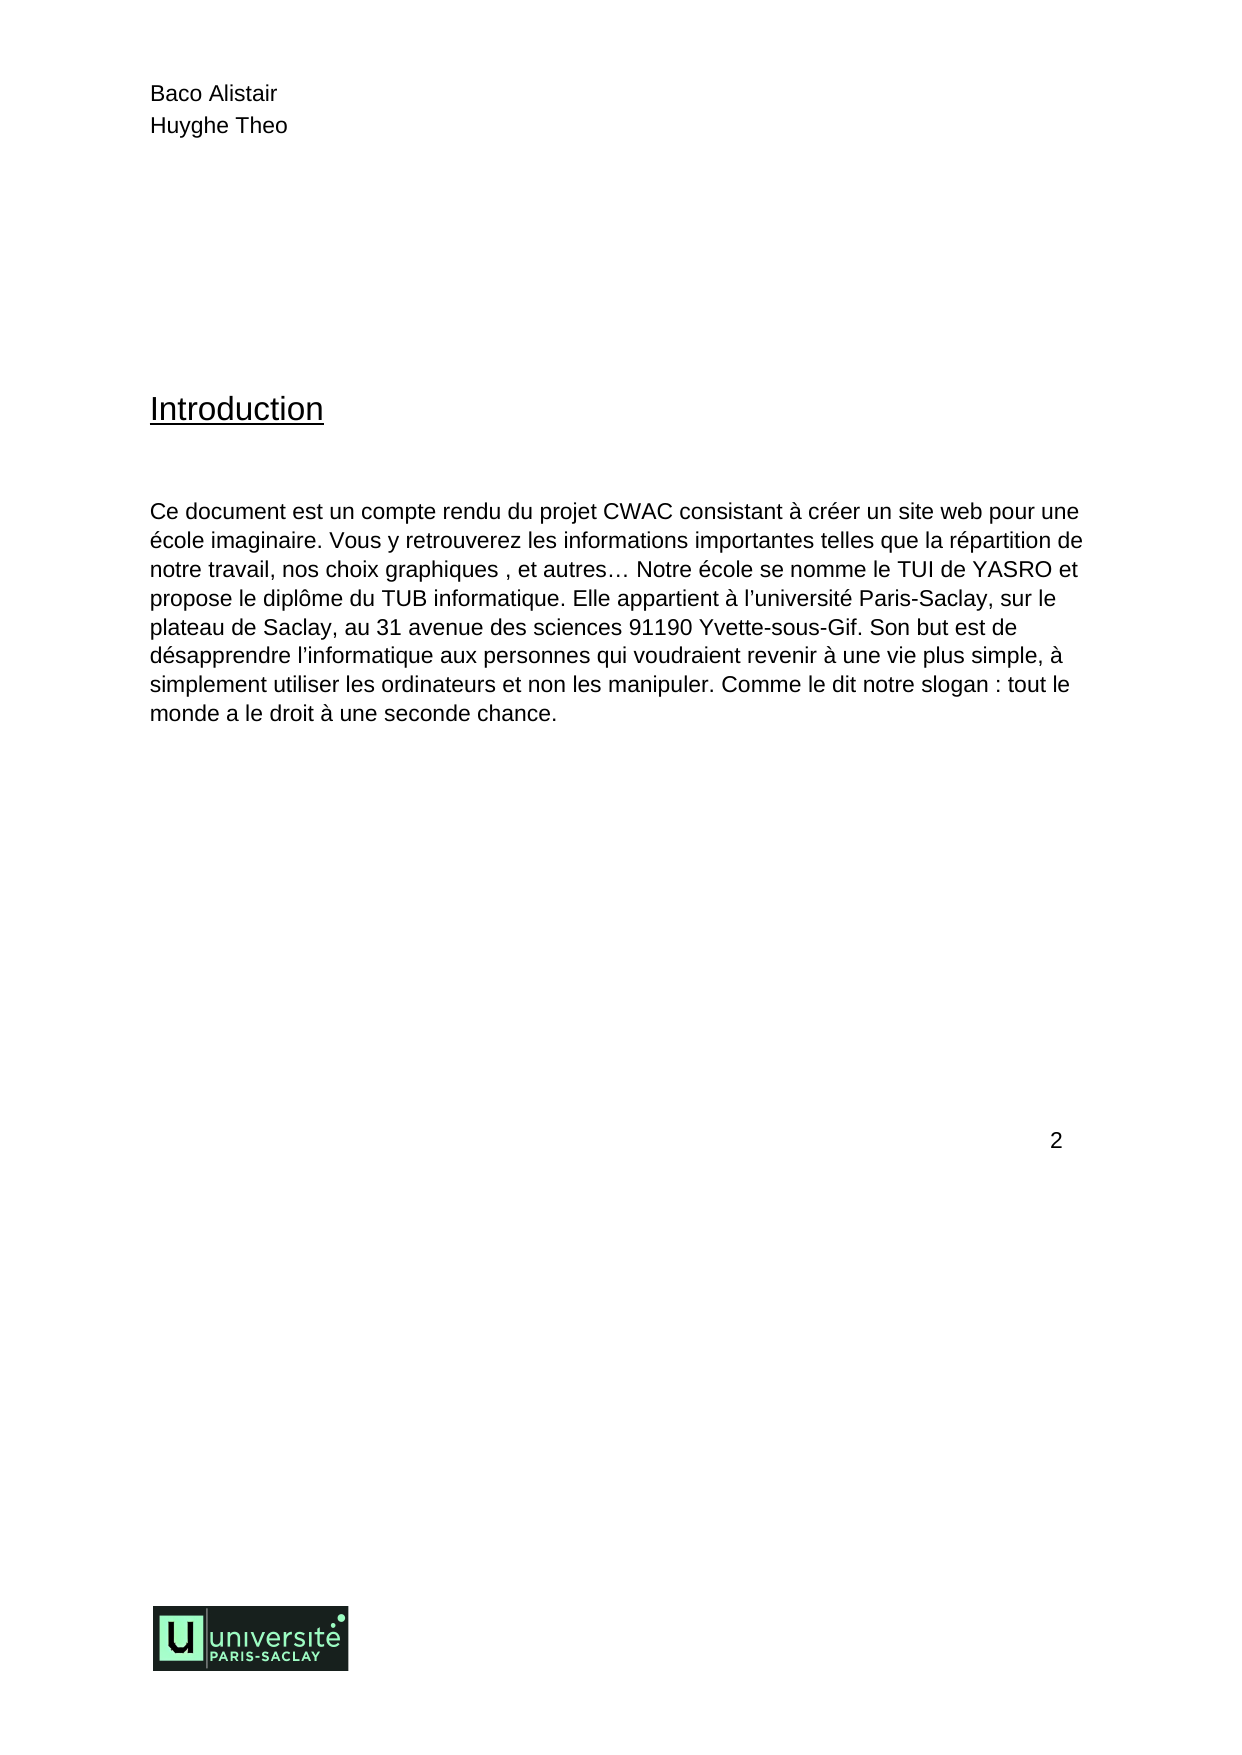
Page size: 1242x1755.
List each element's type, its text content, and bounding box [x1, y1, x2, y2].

text Ce document est un compte rendu du projet CWAC consistant à créer un site web pour une école imaginaire. Vous y retrouverez les informations importantes telles que la répartition de notre travail, nos choix graphiques , et autres… Notre école se nomme le TUI de YASRO et propose le diplôme du TUB informatique. Elle appartient à l’université Paris-Saclay, sur le plateau de Saclay, au 31 avenue des sciences 91190 Yvette-sous-Gif. Son but est de désapprendre l’informatique aux personnes qui voudraient revenir à une vie plus simple, à simplement utiliser les ordinateurs et non les manipuler. Comme le dit notre slogan : tout le monde a le droit à une seconde chance. [149, 498, 1089, 727]
subtitle Introduction [149, 389, 1090, 428]
picture [153, 1606, 349, 1671]
